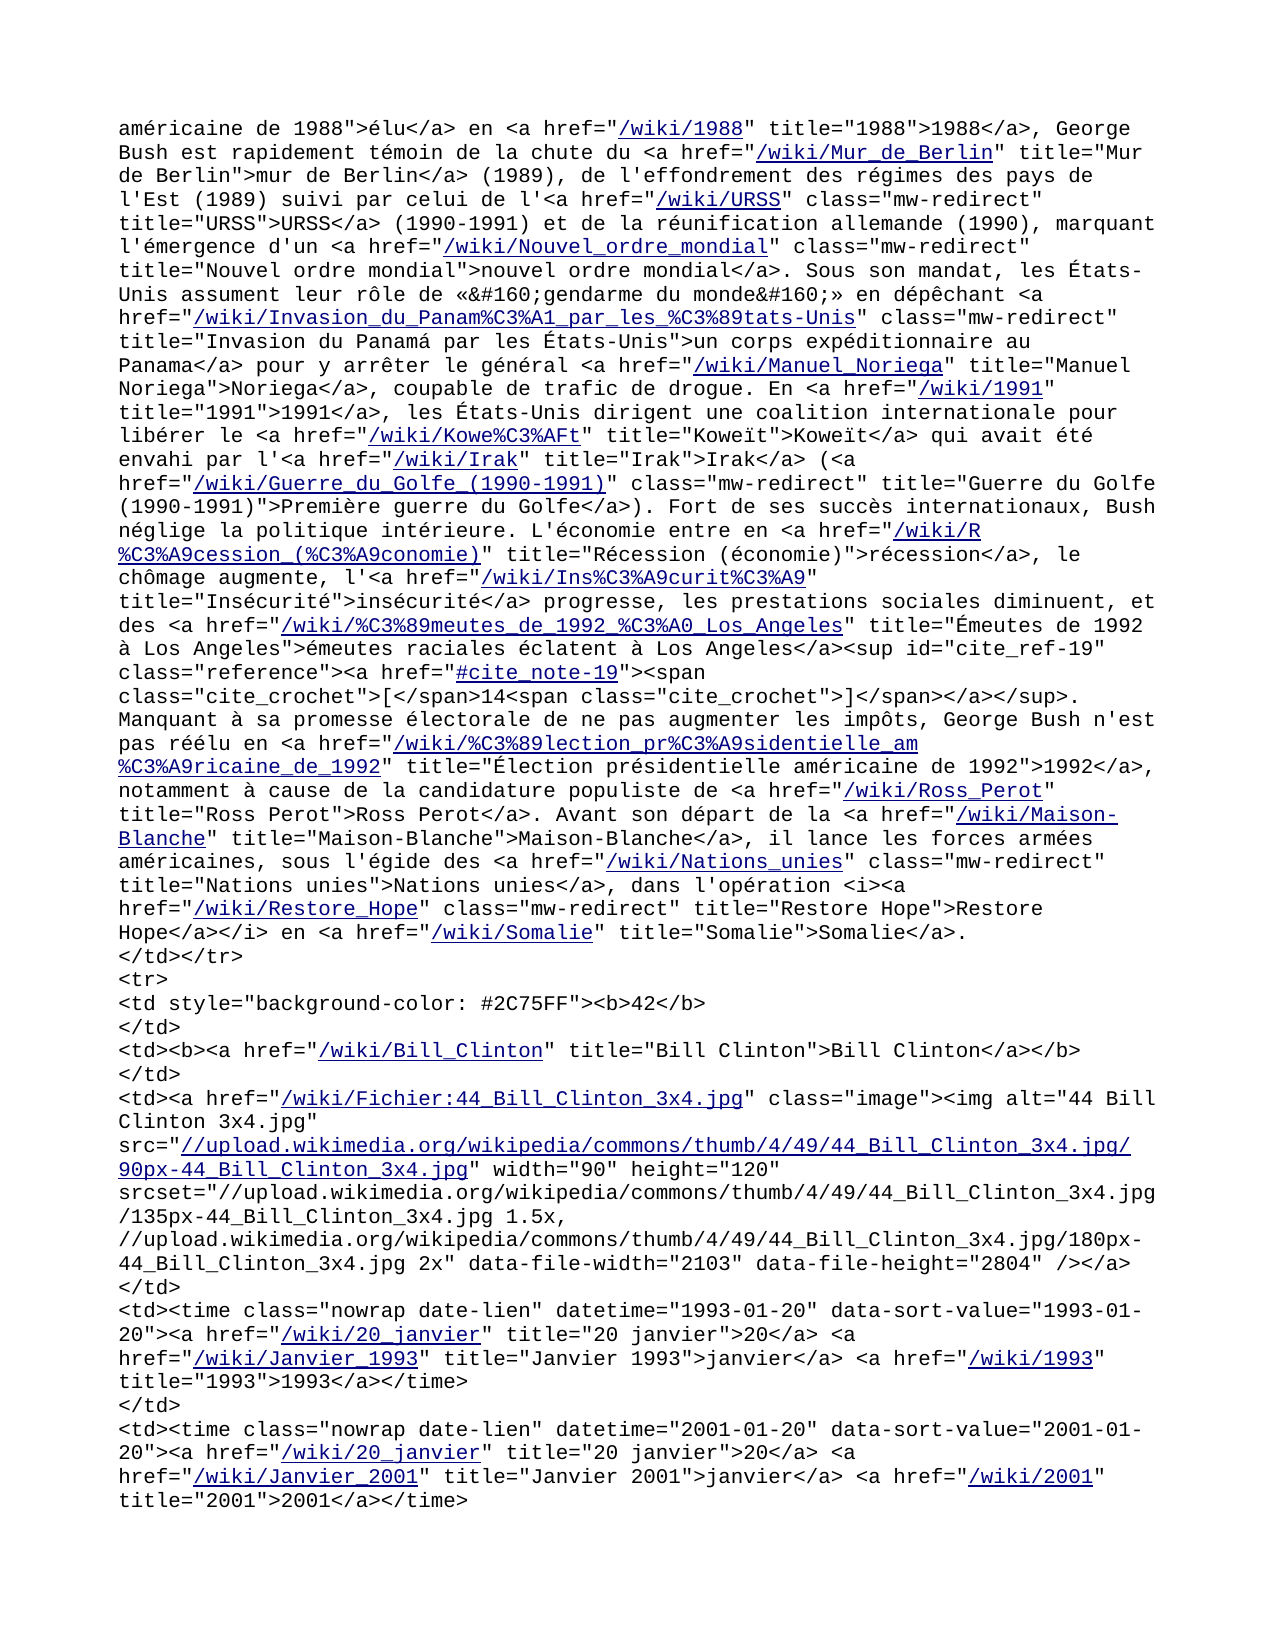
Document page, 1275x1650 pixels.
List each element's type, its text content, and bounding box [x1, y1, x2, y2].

text </td></tr> [118, 946, 1157, 969]
text </td> [118, 1017, 1157, 1040]
text <tr> [118, 969, 1157, 993]
text </td> [118, 1277, 1157, 1300]
text <td><time class="nowrap date-lien" datetime="2001-01-20" data-sort-value="2001-01-20"><a href="/wiki/20_janvier" title="20 janvier">20</a> <a href="/wiki/Janvier_2001" title="Janvier 2001">janvier</a> <a href="/wiki/2001" title="2001">2001</a></time> [118, 1419, 1157, 1513]
text </td> [118, 1395, 1157, 1419]
text <td><time class="nowrap date-lien" datetime="1993-01-20" data-sort-value="1993-01-20"><a href="/wiki/20_janvier" title="20 janvier">20</a> <a href="/wiki/Janvier_1993" title="Janvier 1993">janvier</a> <a href="/wiki/1993" title="1993">1993</a></time> [118, 1300, 1157, 1395]
text <td><a href="/wiki/Fichier:44_Bill_Clinton_3x4.jpg" class="image"><img alt="44 Bill Clinton 3x4.jpg" src="//upload.wikimedia.org/wikipedia/commons/thumb/4/49/44_Bill_Clinton_3x4.jpg/90px-44_Bill_Clinton_3x4.jpg" width="90" height="120" srcset="//upload.wikimedia.org/wikipedia/commons/thumb/4/49/44_Bill_Clinton_3x4.jpg/135px-44_Bill_Clinton_3x4.jpg 1.5x, //upload.wikimedia.org/wikipedia/commons/thumb/4/49/44_Bill_Clinton_3x4.jpg/180px-44_Bill_Clinton_3x4.jpg 2x" data-file-width="2103" data-file-height="2804" /></a> [118, 1088, 1157, 1277]
text <td style="background-color: #2C75FF"><b>42</b> [118, 993, 1157, 1017]
text </td> [118, 1064, 1157, 1088]
text <td><b><a href="/wiki/Bill_Clinton" title="Bill Clinton">Bill Clinton</a></b> [118, 1040, 1157, 1064]
text américaine de 1988">élu</a> en <a href="/wiki/1988" title="1988">1988</a>, George Bush est rapidement témoin de la chute du <a href="/wiki/Mur_de_Berlin" title="Mur de Berlin">mur de Berlin</a> (1989), de l'effondrement des régimes des pays de l'Est (1989) suivi par celui de l'<a href="/wiki/URSS" class="mw-redirect" title="URSS">URSS</a> (1990-1991) et de la réunification allemande (1990), marquant l'émergence d'un <a href="/wiki/Nouvel_ordre_mondial" class="mw-redirect" title="Nouvel ordre mondial">nouvel ordre mondial</a>. Sous son mandat, les États-Unis assument leur rôle de «&#160;gendarme du monde&#160;» en dépêchant <a href="/wiki/Invasion_du_Panam%C3%A1_par_les_%C3%89tats-Unis" class="mw-redirect" title="Invasion du Panamá par les États-Unis">un corps expéditionnaire au Panama</a> pour y arrêter le général <a href="/wiki/Manuel_Noriega" title="Manuel Noriega">Noriega</a>, coupable de trafic de drogue. En <a href="/wiki/1991" title="1991">1991</a>, les États-Unis dirigent une coalition internationale pour libérer le <a href="/wiki/Kowe%C3%AFt" title="Koweït">Koweït</a> qui avait été envahi par l'<a href="/wiki/Irak" title="Irak">Irak</a> (<a href="/wiki/Guerre_du_Golfe_(1990-1991)" class="mw-redirect" title="Guerre du Golfe (1990-1991)">Première guerre du Golfe</a>). Fort de ses succès internationaux, Bush néglige la politique intérieure. L'économie entre en <a href="/wiki/R%C3%A9cession_(%C3%A9conomie)" title="Récession (économie)">récession</a>, le chômage augmente, l'<a href="/wiki/Ins%C3%A9curit%C3%A9" title="Insécurité">insécurité</a> progresse, les prestations sociales diminuent, et des <a href="/wiki/%C3%89meutes_de_1992_%C3%A0_Los_Angeles" title="Émeutes de 1992 à Los Angeles">émeutes raciales éclatent à Los Angeles</a><sup id="cite_ref-19" class="reference"><a href="#cite_note-19"><span class="cite_crochet">[</span>14<span class="cite_crochet">]</span></a></sup>. Manquant à sa promesse électorale de ne pas augmenter les impôts, George Bush n'est pas réélu en <a href="/wiki/%C3%89lection_pr%C3%A9sidentielle_am%C3%A9ricaine_de_1992" title="Élection présidentielle américaine de 1992">1992</a>, notamment à cause de la candidature populiste de <a href="/wiki/Ross_Perot" title="Ross Perot">Ross Perot</a>. Avant son départ de la <a href="/wiki/Maison-Blanche" title="Maison-Blanche">Maison-Blanche</a>, il lance les forces armées américaines, sous l'égide des <a href="/wiki/Nations_unies" class="mw-redirect" title="Nations unies">Nations unies</a>, dans l'opération <i><a href="/wiki/Restore_Hope" class="mw-redirect" title="Restore Hope">Restore Hope</a></i> en <a href="/wiki/Somalie" title="Somalie">Somalie</a>. [118, 118, 1157, 946]
